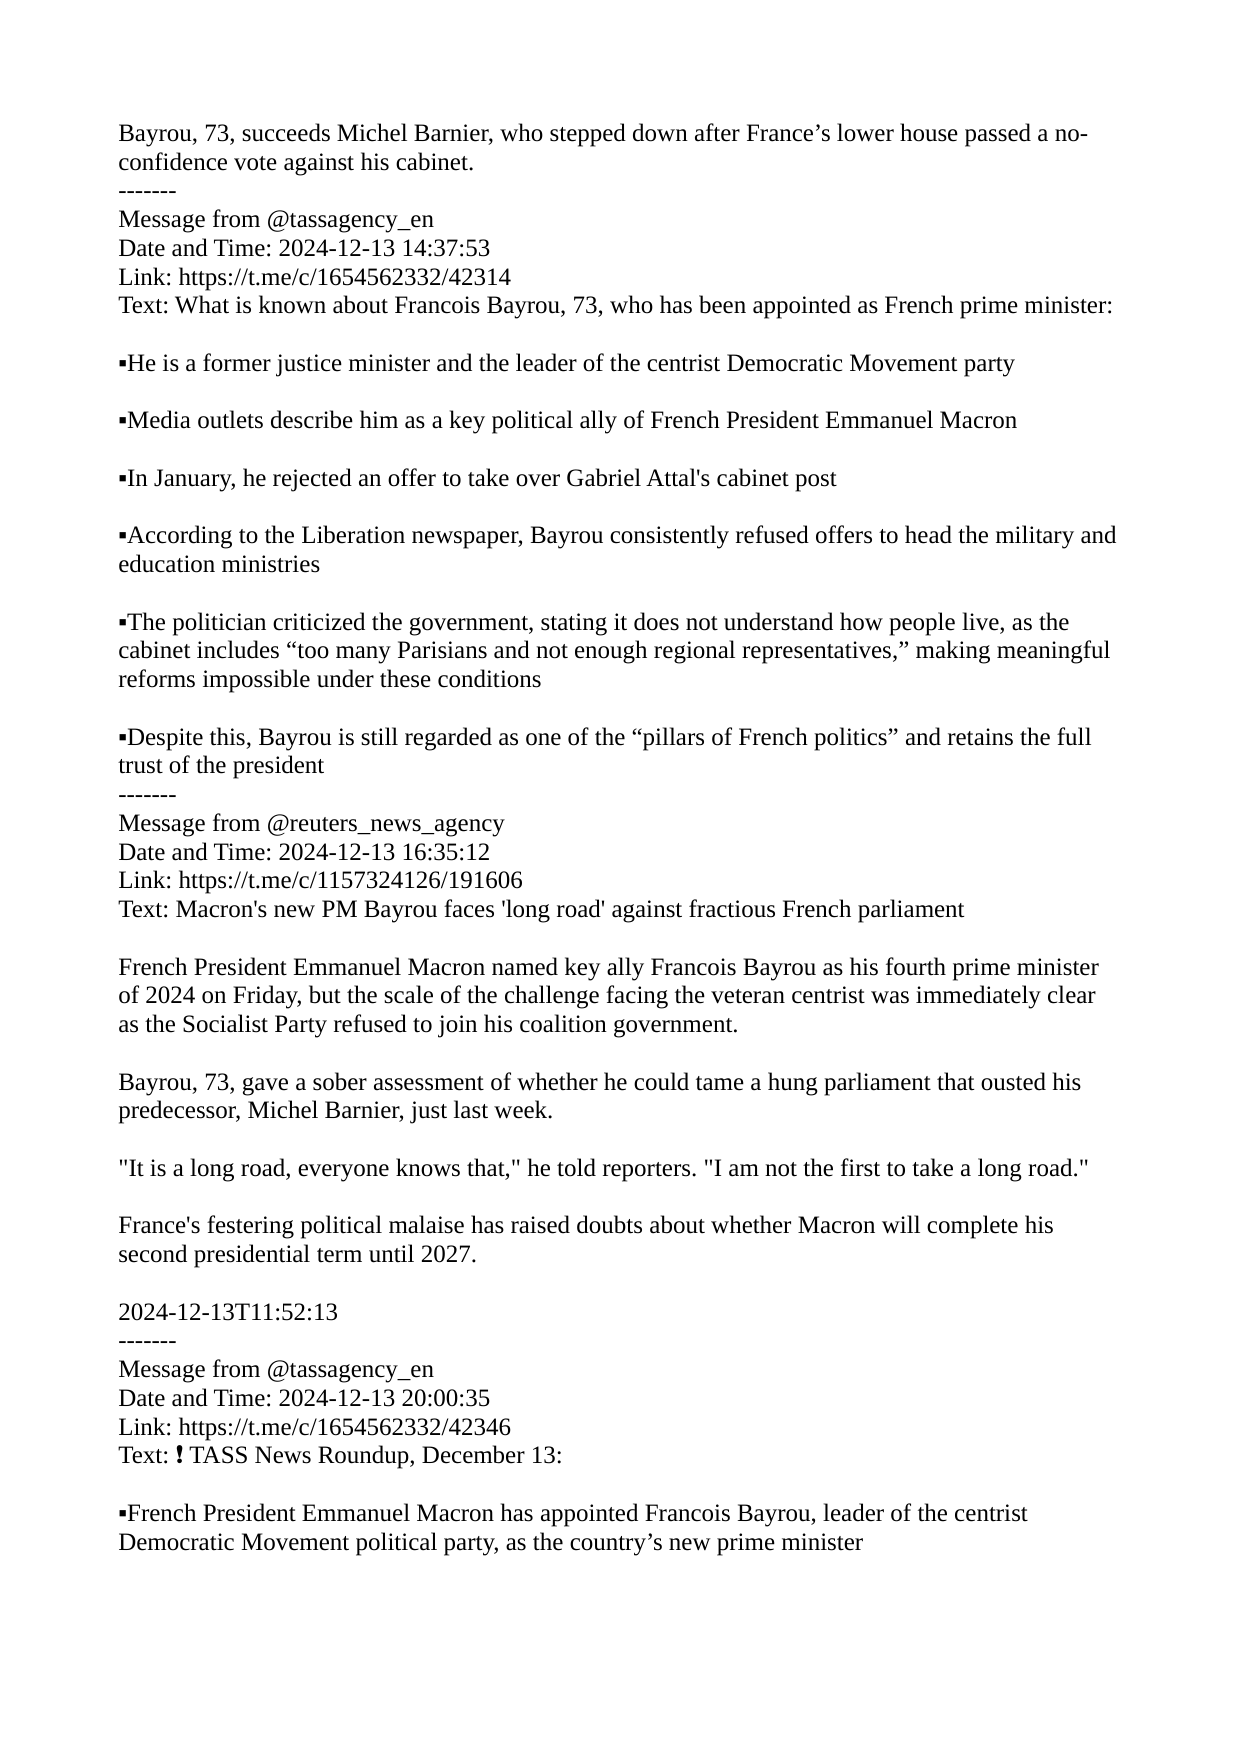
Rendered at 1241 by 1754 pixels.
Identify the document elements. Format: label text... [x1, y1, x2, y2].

text ▪️French President Emmanuel Macron has appointed Francois Bayrou, leader of the centrist Democratic Movement political party, as the country’s new prime minister [118, 1498, 1122, 1556]
text ------- [118, 176, 1122, 204]
text Text: What is known about Francois Bayrou, 73, who has been appointed as French prime minister: [118, 291, 1122, 319]
text Message from @tassagency_en [118, 204, 1122, 233]
text Link: https://t.me/c/1654562332/42346 [118, 1412, 1122, 1441]
text Date and Time: 2024-12-13 16:35:12 [118, 837, 1122, 866]
text Message from @reuters_news_agency [118, 808, 1122, 837]
text ------- [118, 779, 1122, 808]
text ▪️Media outlets describe him as a key political ally of French President Emmanuel Macron [118, 406, 1122, 434]
text "It is a long road, everyone knows that," he told reporters. "I am not the first to take a long road." [118, 1153, 1122, 1182]
text ▪️He is a former justice minister and the leader of the centrist Democratic Movement party [118, 348, 1122, 377]
text French President Emmanuel Macron named key ally Francois Bayrou as his fourth prime minister of 2024 on Friday, but the scale of the challenge facing the veteran centrist was immediately clear as the Socialist Party refused to join his coalition government. [118, 952, 1122, 1038]
text ▪️According to the Liberation newspaper, Bayrou consistently refused offers to head the military and education ministries [118, 521, 1122, 578]
text France's festering political malaise has raised doubts about whether Macron will complete his second presidential term until 2027. [118, 1211, 1122, 1268]
text ▪️In January, he rejected an offer to take over Gabriel Attal's cabinet post [118, 463, 1122, 492]
text ▪️The politician criticized the government, stating it does not understand how people live, as the cabinet includes “too many Parisians and not enough regional representatives,” making meaningful reforms impossible under these conditions [118, 607, 1122, 693]
text ------- [118, 1326, 1122, 1354]
text Date and Time: 2024-12-13 20:00:35 [118, 1383, 1122, 1412]
text Text: ❗️ TASS News Roundup, December 13: [118, 1441, 1122, 1469]
text Link: https://t.me/c/1157324126/191606 [118, 866, 1122, 894]
text Bayrou, 73, gave a sober assessment of whether he could tame a hung parliament that ousted his predecessor, Michel Barnier, just last week. [118, 1067, 1122, 1124]
text Link: https://t.me/c/1654562332/42314 [118, 262, 1122, 291]
text Message from @tassagency_en [118, 1354, 1122, 1383]
text 2024-12-13T11:52:13 [118, 1297, 1122, 1326]
text Bayrou, 73, succeeds Michel Barnier, who stepped down after France’s lower house passed a no-confidence vote against his cabinet. [118, 118, 1122, 176]
text ▪️Despite this, Bayrou is still regarded as one of the “pillars of French politics” and retains the full trust of the president [118, 722, 1122, 779]
text Date and Time: 2024-12-13 14:37:53 [118, 233, 1122, 262]
text Text: Macron's new PM Bayrou faces 'long road' against fractious French parliament [118, 894, 1122, 923]
